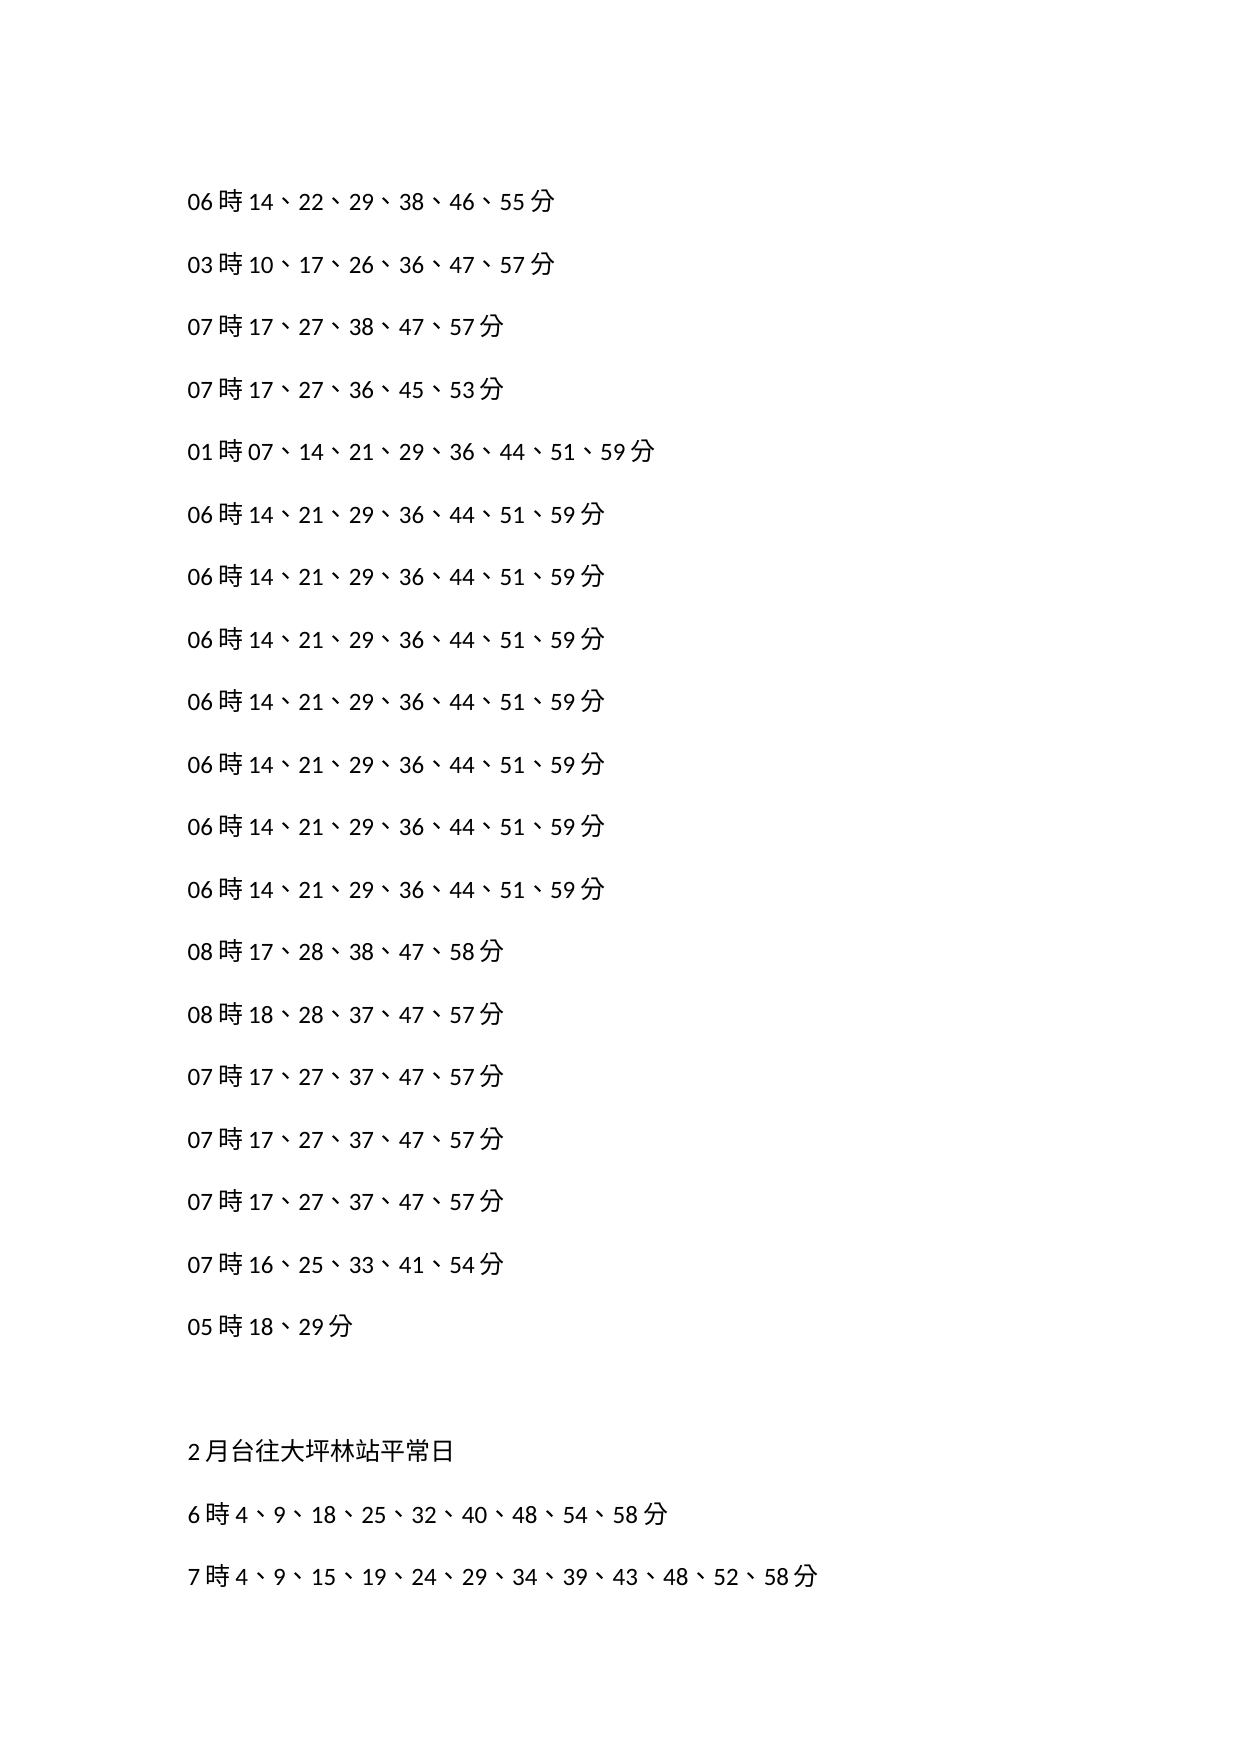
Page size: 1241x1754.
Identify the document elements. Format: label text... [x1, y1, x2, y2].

text 06時14、21、29、36、44、51、59分 [187, 846, 1053, 908]
text 07時17、27、36、45、53分 [187, 346, 1053, 408]
text 07時17、27、37、47、57分 [187, 1033, 1053, 1096]
text 07時17、27、37、47、57分 [187, 1096, 1053, 1158]
text 06時14、22、29、38、46、55分 [187, 158, 1053, 221]
text 7時4、9、15、19、24、29、34、39、43、48、52、58分 [187, 1533, 1053, 1596]
text 07時16、25、33、41、54分 [187, 1221, 1053, 1283]
text 06時14、21、29、36、44、51、59分 [187, 596, 1053, 658]
text 05時18、29分 [187, 1283, 1053, 1346]
text 08時17、28、38、47、58分 [187, 908, 1053, 971]
text 08時18、28、37、47、57分 [187, 971, 1053, 1033]
text 2月台往大坪林站平常日 [187, 1408, 1053, 1471]
text 01時07、14、21、29、36、44、51、59分 [187, 408, 1053, 471]
text 03時10、17、26、36、47、57分 [187, 221, 1053, 283]
text 06時14、21、29、36、44、51、59分 [187, 783, 1053, 846]
text 6時4、9、18、25、32、40、48、54、58分 [187, 1471, 1053, 1533]
text 06時14、21、29、36、44、51、59分 [187, 658, 1053, 721]
text 06時14、21、29、36、44、51、59分 [187, 533, 1053, 596]
text 07時17、27、37、47、57分 [187, 1158, 1053, 1221]
text 06時14、21、29、36、44、51、59分 [187, 721, 1053, 783]
text 07時17、27、38、47、57分 [187, 283, 1053, 346]
text 06時14、21、29、36、44、51、59分 [187, 471, 1053, 533]
